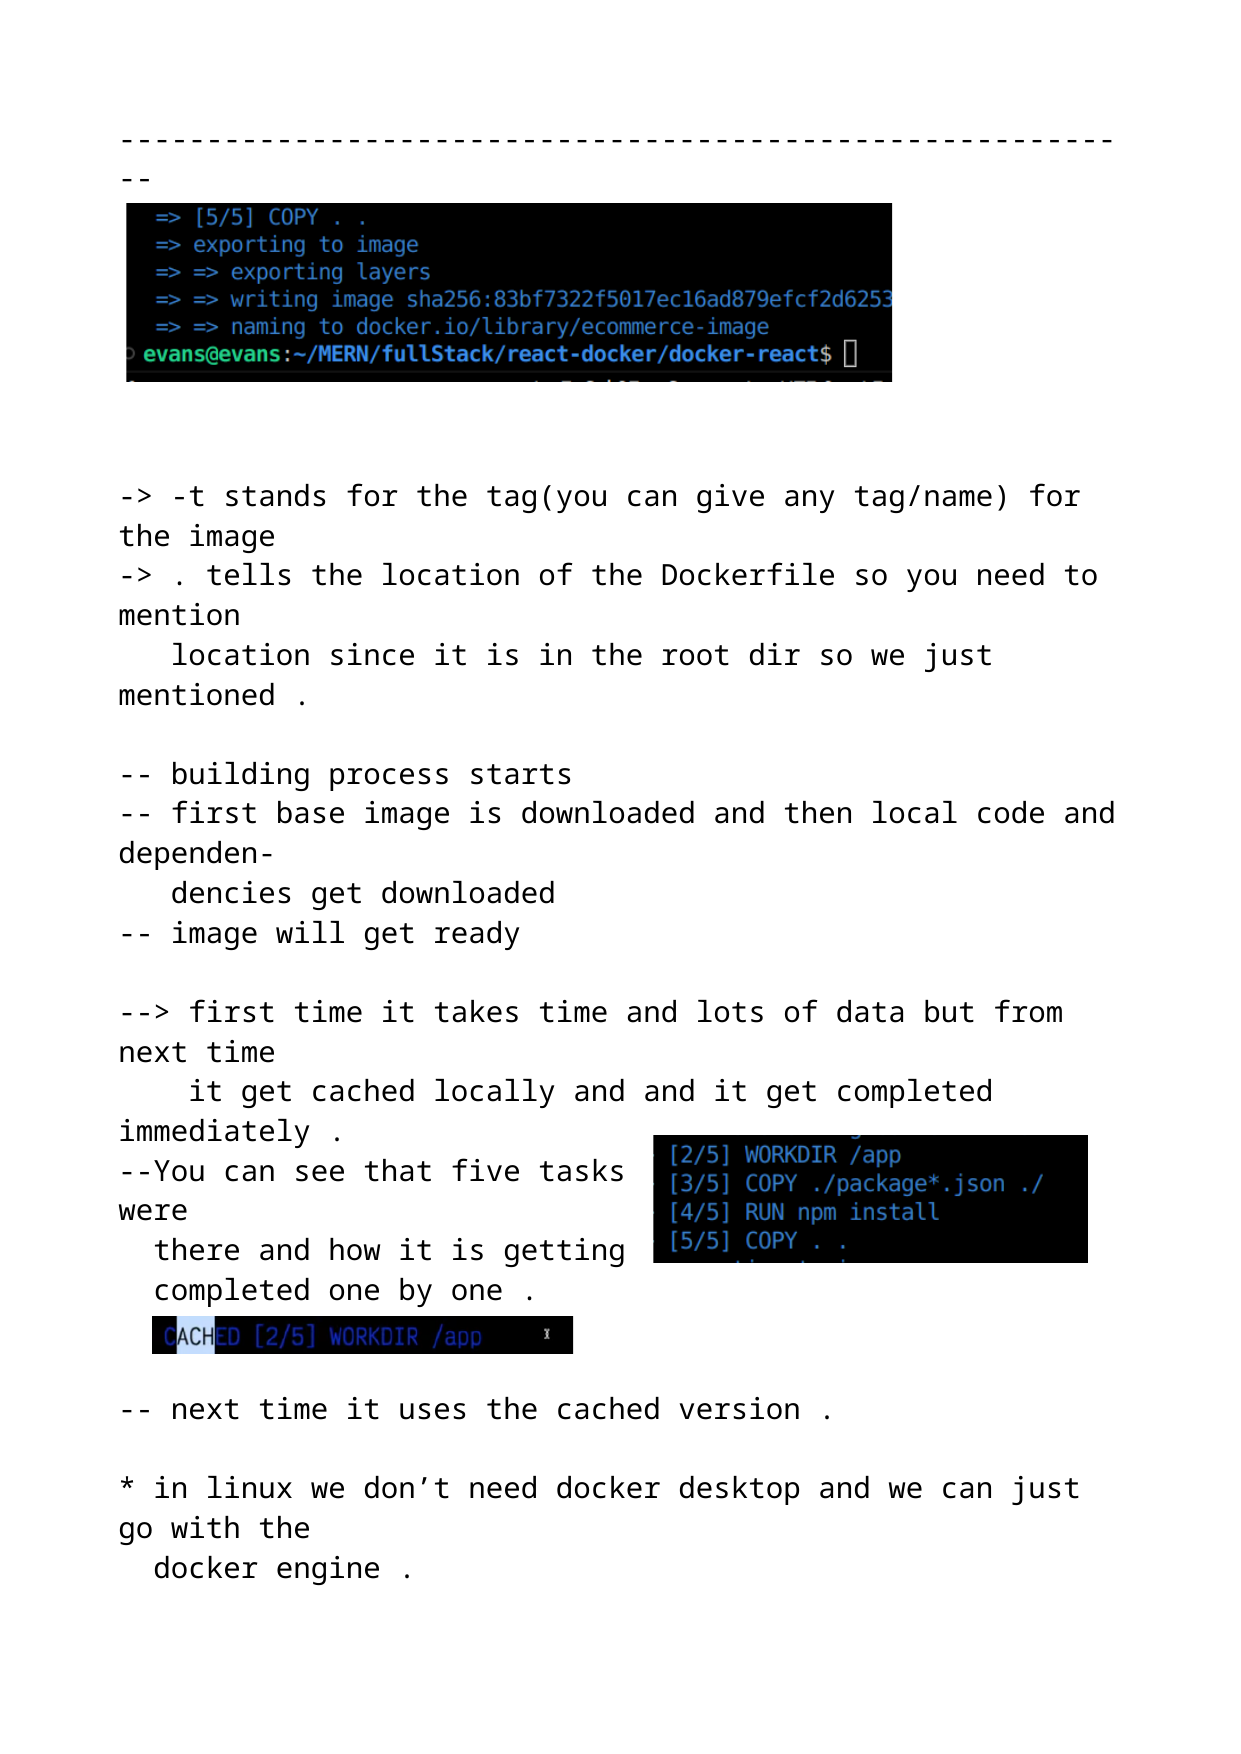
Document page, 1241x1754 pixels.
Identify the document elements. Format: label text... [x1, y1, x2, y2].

text -- image will get ready [118, 912, 1122, 952]
text it get cached locally and and it get completed immediately . [118, 1071, 1122, 1150]
text docker engine . [118, 1547, 1122, 1587]
text --You can see that five tasks were [118, 1150, 653, 1229]
text -- first base image is downloaded and then local code and dependen- [118, 793, 1122, 872]
text -- next time it uses the cached version . [118, 1388, 1122, 1428]
text -> . tells the location of the Dockerfile so you need to mention [118, 555, 1122, 634]
text ----------------------------------------------------------- [118, 118, 1122, 197]
text -> -t stands for the tag(you can give any tag/name) for the image [118, 475, 1122, 555]
text there and how it is getting [118, 1229, 1122, 1269]
text * in linux we don’t need docker desktop and we can just go with the [118, 1467, 1122, 1547]
text dencies get downloaded [118, 872, 1122, 912]
text [1088, 1150, 1122, 1229]
picture [152, 1316, 574, 1354]
text location since it is in the root dir so we just mentioned . [118, 634, 1122, 713]
text -- building process starts [118, 753, 1122, 793]
text --> first time it takes time and lots of data but from next time [118, 991, 1122, 1071]
text completed one by one . [118, 1269, 1122, 1309]
picture [653, 1135, 1088, 1263]
picture [126, 203, 893, 382]
